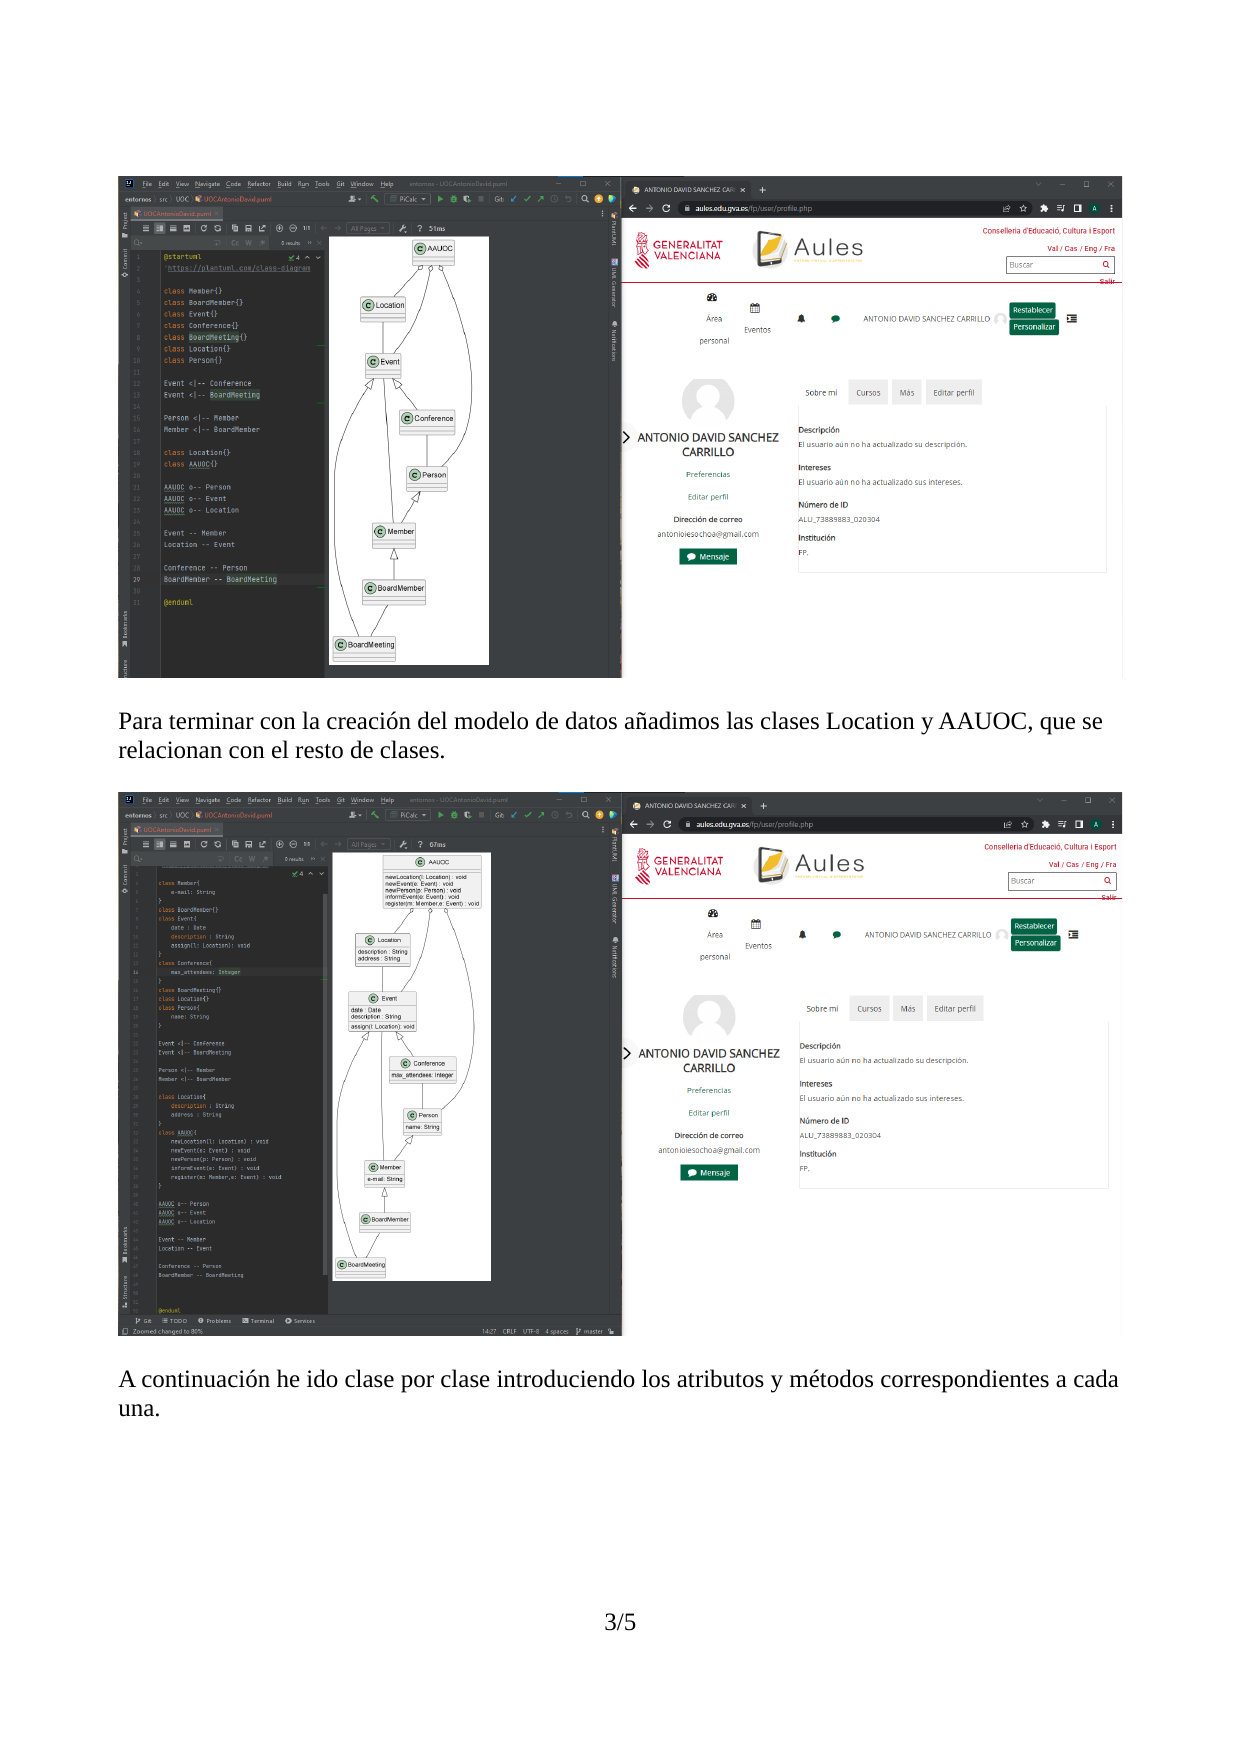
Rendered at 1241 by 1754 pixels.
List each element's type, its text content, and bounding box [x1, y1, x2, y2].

text A continuación he ido clase por clase introduciendo los atributos y métodos correspondientes a cada una. [118, 1364, 1122, 1422]
picture [118, 176, 1123, 678]
text Para terminar con la creación del modelo de datos añadimos las clases Location y AAUOC, que se relacionan con el resto de clases. [118, 706, 1122, 763]
picture [118, 792, 1123, 1336]
